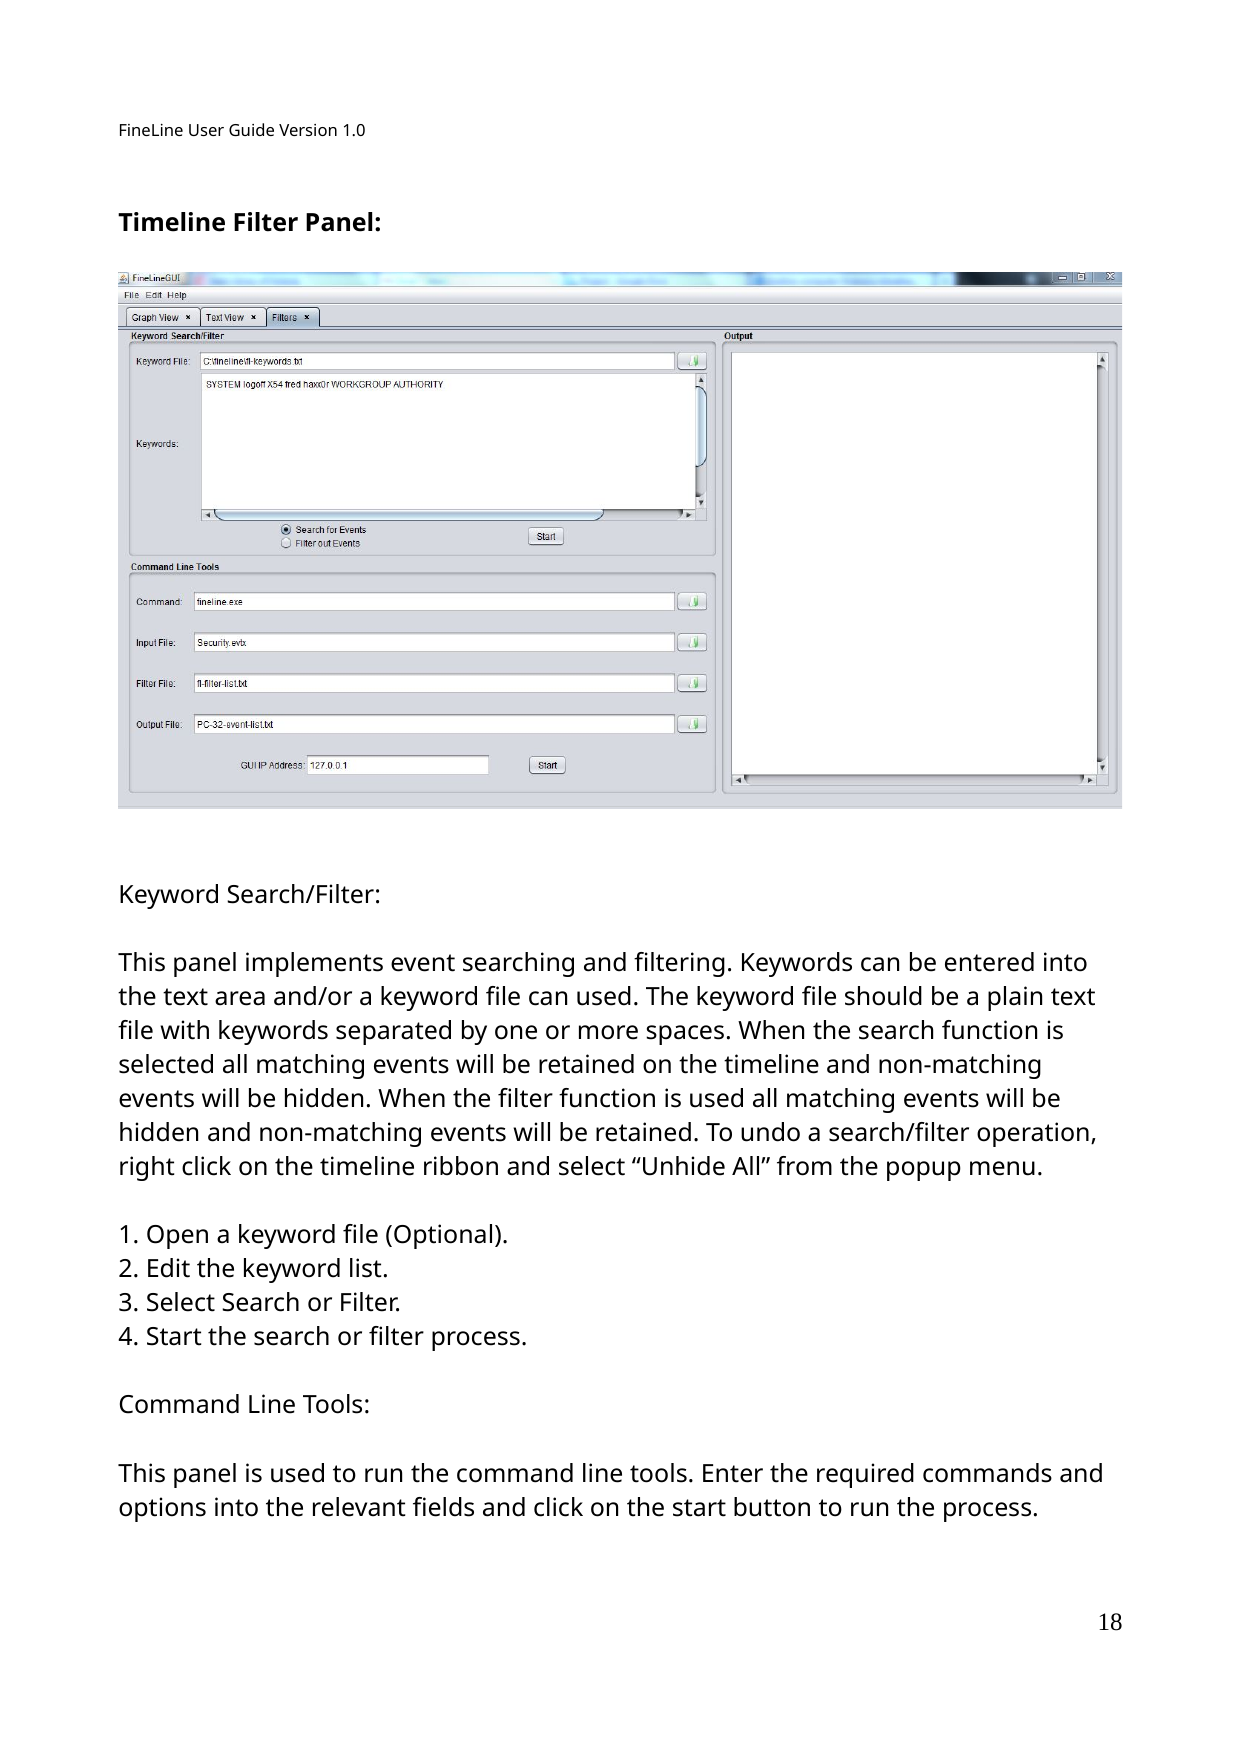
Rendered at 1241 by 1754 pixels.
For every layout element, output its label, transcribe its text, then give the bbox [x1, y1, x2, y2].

text This panel is used to run the command line tools. Enter the required commands and options into the relevant fields and click on the start button to run the process. [118, 1455, 1122, 1523]
picture [118, 272, 1123, 809]
text Timeline Filter Panel: [118, 204, 1122, 238]
text This panel implements event searching and filtering. Keywords can be entered into the text area and/or a keyword file can used. The keyword file should be a plain text file with keywords separated by one or more spaces. When the search function is selected all matching events will be retained on the timeline and non-matching events will be hidden. When the filter function is used all matching events will be hidden and non-matching events will be retained. To undo a search/filter operation, right click on the timeline ribbon and select “Unhide All” from the popup menu. [118, 944, 1122, 1183]
text 3. Select Search or Filter. [118, 1285, 1122, 1319]
text 1. Open a keyword file (Optional). [118, 1217, 1122, 1251]
text Keyword Search/Filter: [118, 876, 1122, 910]
text 4. Start the search or filter process. [118, 1319, 1122, 1353]
text Command Line Tools: [118, 1387, 1122, 1421]
text 2. Edit the keyword list. [118, 1251, 1122, 1285]
